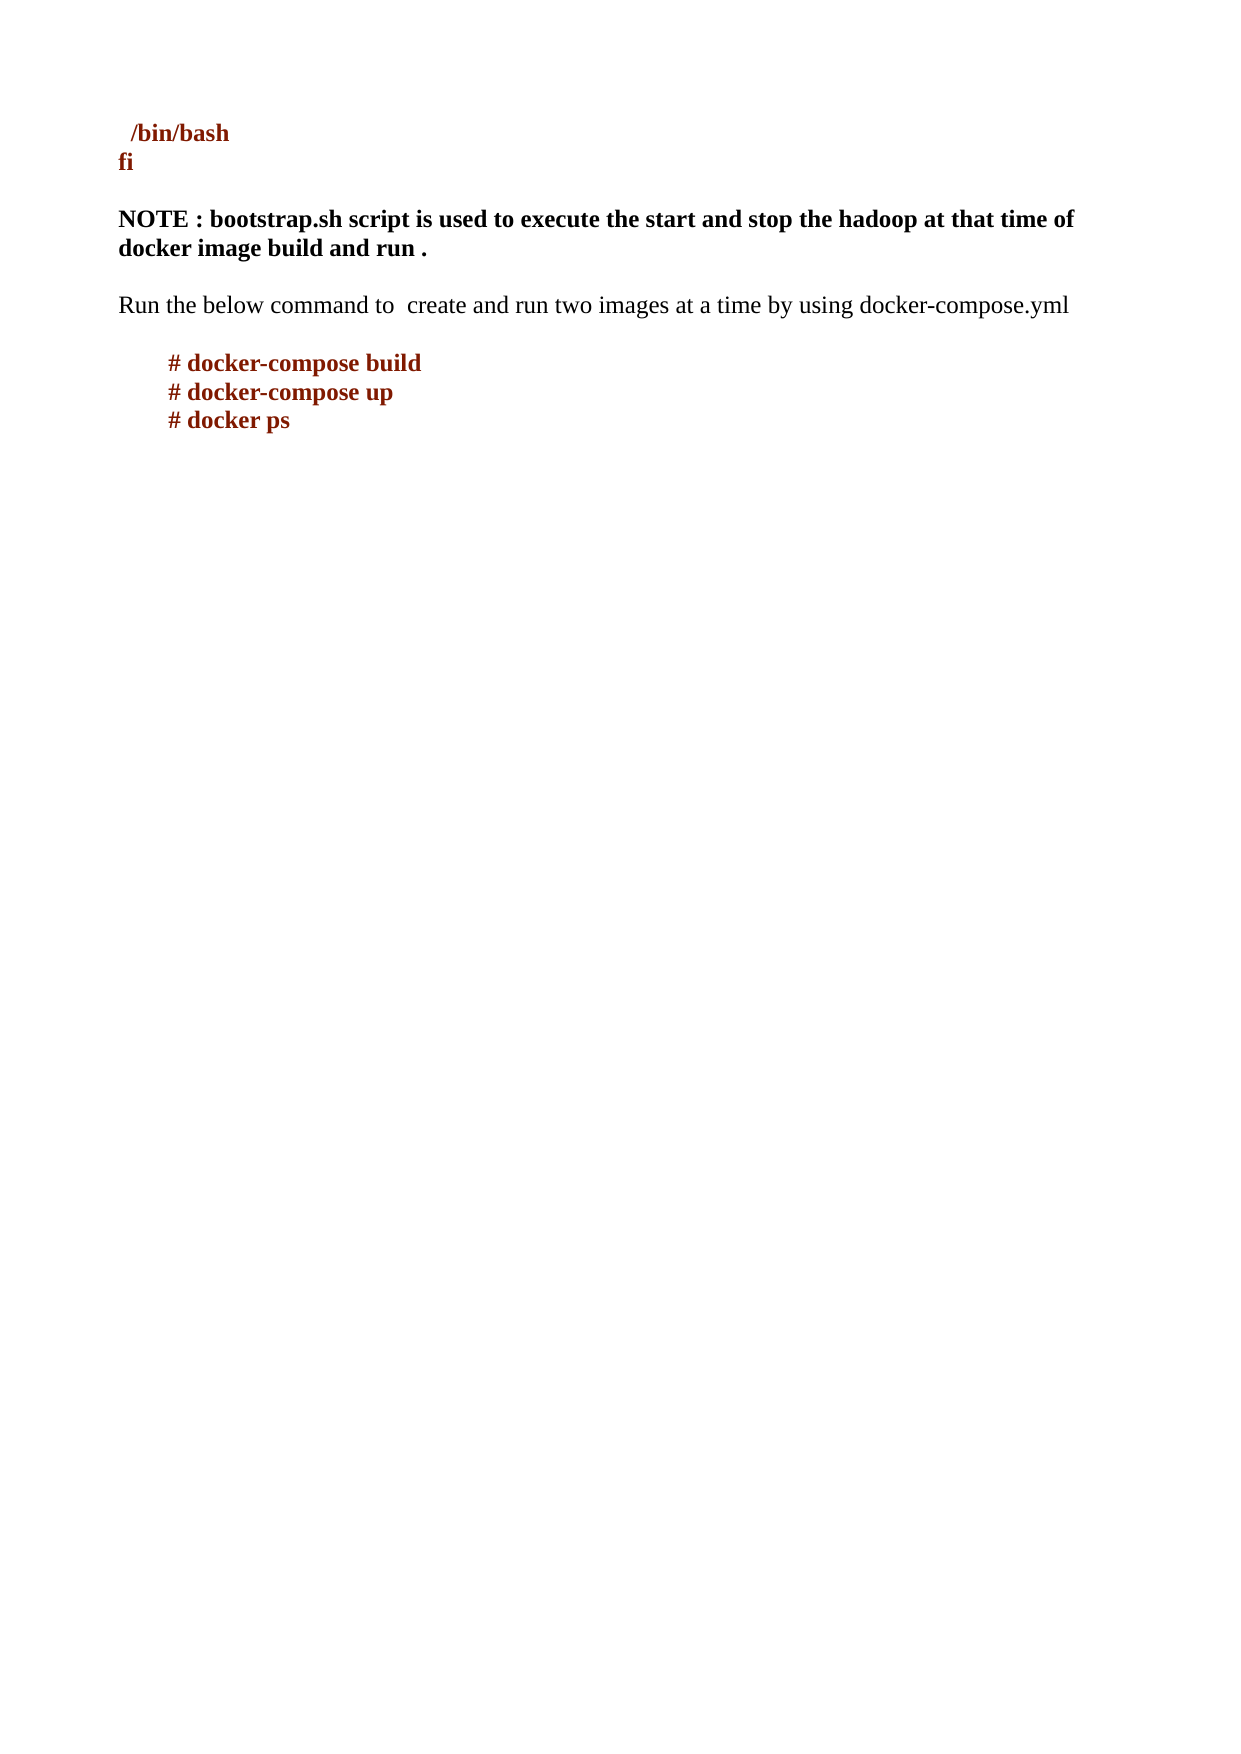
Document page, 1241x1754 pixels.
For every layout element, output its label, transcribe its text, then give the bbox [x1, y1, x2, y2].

text # docker ps [118, 406, 1122, 434]
text # docker-compose up [118, 377, 1122, 406]
text NOTE : bootstrap.sh script is used to execute the start and stop the hadoop at that time of docker image build and run . [118, 204, 1122, 262]
text /bin/bash [118, 118, 1122, 147]
text fi [118, 147, 1122, 176]
text Run the below command to create and run two images at a time by using docker-compose.yml [118, 291, 1122, 319]
text # docker-compose build [118, 348, 1122, 377]
